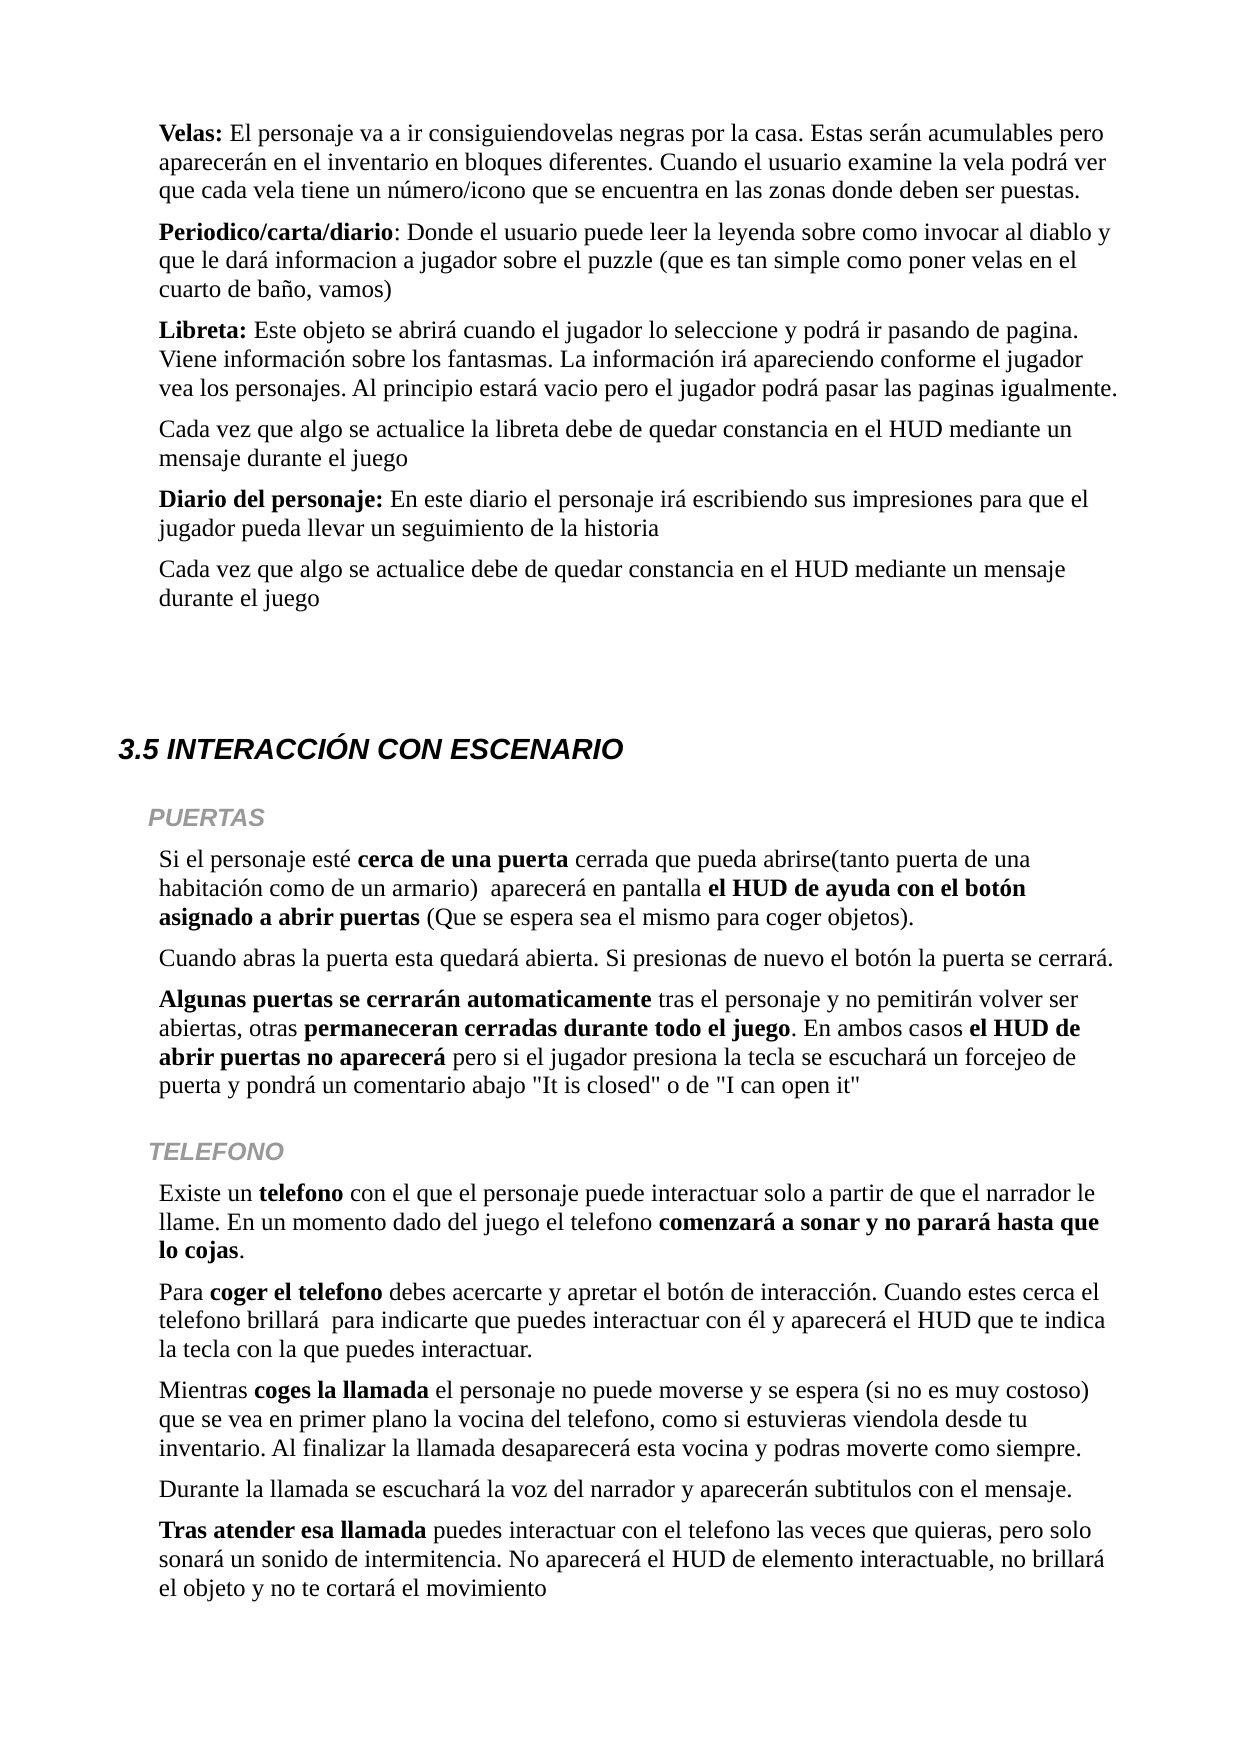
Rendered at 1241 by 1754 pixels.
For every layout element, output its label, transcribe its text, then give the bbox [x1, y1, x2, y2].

text Tras atender esa llamada puedes interactuar con el telefono las veces que quieras, pero solo sonará un sonido de intermitencia. No aparecerá el HUD de elemento interactuable, no brillará el objeto y no te cortará el movimiento [159, 1515, 1122, 1602]
text Algunas puertas se cerrarán automaticamente tras el personaje y no pemitirán volver ser abiertas, otras permaneceran cerradas durante todo el juego. En ambos casos el HUD de abrir puertas no aparecerá pero si el jugador presiona la tecla se escuchará un forcejeo de puerta y pondrá un comentario abajo "It is closed" o de "I can open it" [159, 984, 1122, 1099]
text Mientras coges la llamada el personaje no puede moverse y se espera (si no es muy costoso) que se vea en primer plano la vocina del telefono, como si estuvieras viendola desde tu inventario. Al finalizar la llamada desaparecerá esta vocina y podras moverte como siempre. [159, 1375, 1122, 1462]
text Para coger el telefono debes acercarte y apretar el botón de interacción. Cuando estes cerca el telefono brillará para indicarte que puedes interactuar con él y aparecerá el HUD que te indica la tecla con la que puedes interactuar. [159, 1277, 1122, 1363]
subtitle PUERTAS [148, 803, 1122, 832]
text Diario del personaje: En este diario el personaje irá escribiendo sus impresiones para que el jugador pueda llevar un seguimiento de la historia [159, 484, 1122, 542]
subtitle TELEFONO [148, 1137, 1122, 1165]
text Velas: El personaje va a ir consiguiendovelas negras por la casa. Estas serán acumulables pero aparecerán en el inventario en bloques diferentes. Cuando el usuario examine la vela podrá ver que cada vela tiene un número/icono que se encuentra en las zonas donde deben ser puestas. [159, 118, 1122, 204]
text Cada vez que algo se actualice debe de quedar constancia en el HUD mediante un mensaje durante el juego [159, 554, 1122, 612]
text Libreta: Este objeto se abrirá cuando el jugador lo seleccione y podrá ir pasando de pagina. Viene información sobre los fantasmas. La información irá apareciendo conforme el jugador vea los personajes. Al principio estará vacio pero el jugador podrá pasar las paginas igualmente. [159, 316, 1122, 402]
text Cuando abras la puerta esta quedará abierta. Si presionas de nuevo el botón la puerta se cerrará. [159, 943, 1122, 972]
text Cada vez que algo se actualice la libreta debe de quedar constancia en el HUD mediante un mensaje durante el juego [159, 414, 1122, 472]
subtitle 3.5 INTERACCIÓN CON ESCENARIO [118, 732, 1122, 765]
text Existe un telefono con el que el personaje puede interactuar solo a partir de que el narrador le llame. En un momento dado del juego el telefono comenzará a sonar y no parará hasta que lo cojas. [159, 1178, 1122, 1264]
text Durante la llamada se escuchará la voz del narrador y aparecerán subtitulos con el mensaje. [159, 1474, 1122, 1503]
text Periodico/carta/diario: Donde el usuario puede leer la leyenda sobre como invocar al diablo y que le dará informacion a jugador sobre el puzzle (que es tan simple como poner velas en el cuarto de baño, vamos) [159, 217, 1122, 303]
text Si el personaje esté cerca de una puerta cerrada que pueda abrirse(tanto puerta de una habitación como de un armario) aparecerá en pantalla el HUD de ayuda con el botón asignado a abrir puertas (Que se espera sea el mismo para coger objetos). [159, 844, 1122, 930]
